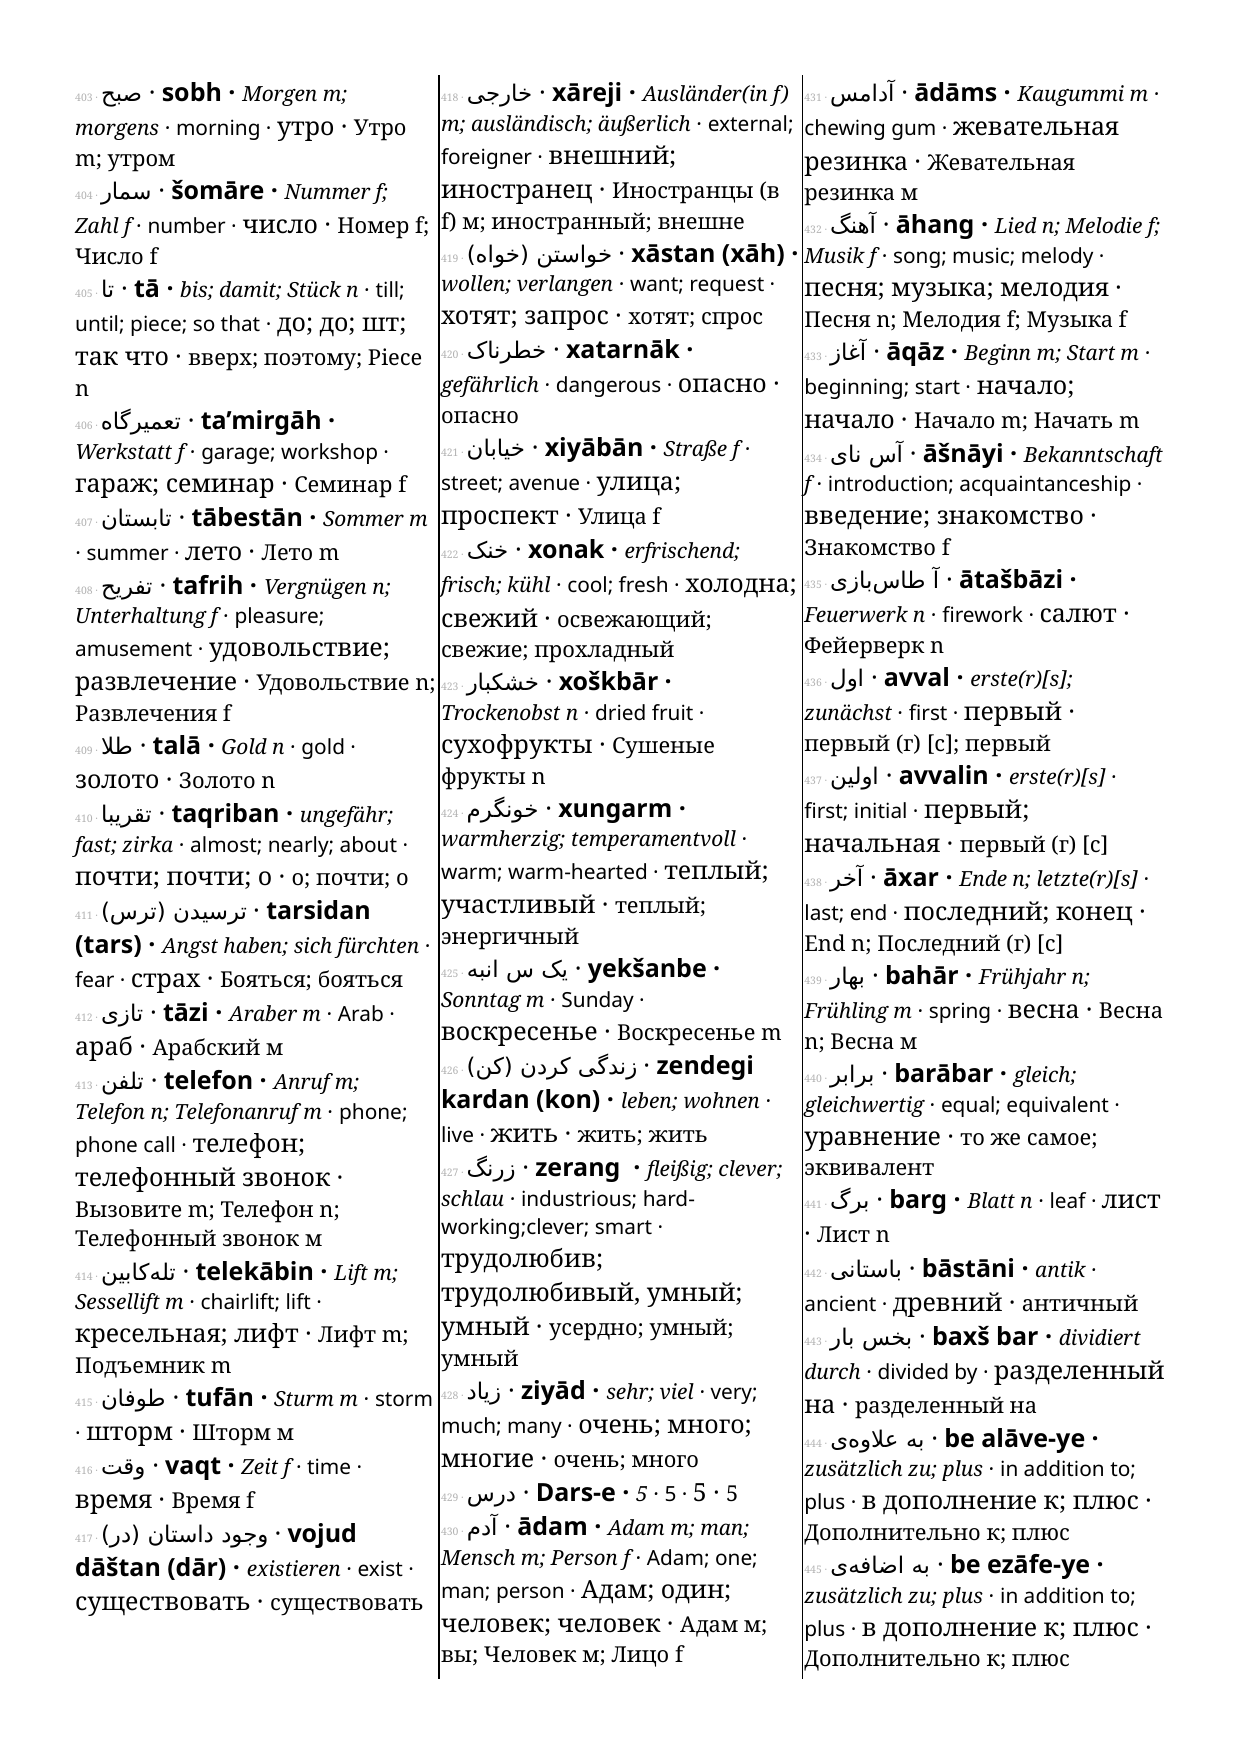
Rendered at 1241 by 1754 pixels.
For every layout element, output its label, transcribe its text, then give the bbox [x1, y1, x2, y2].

text 404 · سمار · šomāre · Nummer f; Zahl f · number · число · Номер f; Число f [75, 173, 436, 271]
text 406 · تعمیرگاه · ta’mirgāh · Werkstatt f · garage; workshop · гараж; семинар · Семинар f [75, 403, 436, 499]
text 443 · بخس بار · baxš bar · dividiert durch · divided by · разделенный на · разделенный на [804, 1318, 1166, 1421]
text 430 · آدم · ādam · Adam m; man; Mensch m; Person f · Adam; one; man; person · Адам; один; человек; человек · Адам м; вы; Человек м; Лицо f [441, 1509, 799, 1669]
text 408 · تفریح · tafrih · Vergnügen n; Unterhaltung f · pleasure; amusement · удовольствие; развлечение · Удовольствие n; Развлечения f [75, 567, 436, 728]
text 419 · خواستن (خواه) · xāstan (xāh) · wollen; verlangen · want; request · хотят; запрос · хотят; спрос [441, 235, 799, 332]
text 437 · اولین · avvalin · erste(r)[s] · first; initial · первый; начальная · первый (г) [с] [804, 758, 1166, 860]
text 438 · آخر · āxar · Ende n; letzte(r)[s] · last; end · последний; конец · End n; Последний (г) [с] [804, 860, 1166, 958]
text 445 · به اضافه‌‌ی · be ezāfe-ye · zusätzlich zu; plus · in addition to; plus · в дополнение к; плюс · Дополнительно к; плюс [804, 1547, 1166, 1673]
text 433 · آغاز · āqāz · Beginn m; Start m · beginning; start · начало; начало · Начало m; Начать m [804, 333, 1166, 436]
text 421 · خیابان · xiyābān · Straße f · street; avenue · улица; проспект · Улица f [441, 430, 799, 532]
text 427 · زرنگ · zerang · fleißig; clever; schlau · industrious; hard-working;clever; smart · трудолюбив; трудолюбивый, умный; умный · усердно; умный; умный [441, 1149, 799, 1372]
text 426 · زندگی کردن (کن) · zendegi kardan (kon) · leben; wohnen · live · жить · жить; жить [441, 1047, 799, 1149]
text 407 · تابستان · tābestān · Sommer m · summer · лето · Лето m [75, 499, 436, 567]
text 416 · وقت · vaqt · Zeit f · time · время · Время f [75, 1448, 436, 1516]
text 429 · درس · Dars-e · 5 · 5 · 5 · 5 [441, 1475, 799, 1509]
text 422 · خنک · xonak · erfrischend; frisch; kühl · cool; fresh · холодна; свежий · освежающий; свежие; прохладный [441, 532, 799, 664]
text 439 · بهار · bahār · Frühjahr n; Frühling m · spring · весна · Весна n; Весна м [804, 958, 1166, 1056]
text 428 · زیاد · ziyād · sehr; viel · very; much; many · очень; много; многие · очень; много [441, 1372, 799, 1475]
text 415 · طوفان · tufān · Sturm m · storm · шторм · Шторм м [75, 1379, 436, 1448]
text 435 · آ طاس‌بازی · ātašbāzi · Feuerwerk n · firework · салют · Фейерверк n [804, 562, 1166, 660]
text 425 · یک س انبه · yekšanbe · Sonntag m · Sunday · воскресенье · Воскресенье m [441, 951, 799, 1047]
text 413 · تلفن · telefon · Anruf m; Telefon n; Telefonanruf m · phone; phone call · телефон; телефонный звонок · Вызовите m; Телефон n; Телефонный звонок м [75, 1063, 436, 1253]
text 440 · برابر · barābar · gleich; gleichwertig · equal; equivalent · уравнение · то же самое; эквивалент [804, 1056, 1166, 1182]
text 409 · طلا · talā · Gold n · gold · золото · Золото n [75, 728, 436, 796]
text 411 · ترسیدن (ترس) · tarsidan (tars) · Angst haben; sich fürchten · fear · страх · Бояться; бояться [75, 893, 436, 995]
text 442 · باستانی · bāstāni · antik · ancient · древний · античный [804, 1250, 1166, 1318]
text 418 · خارجی · xāreji · Ausländer(in f) m; ausländisch; äußerlich · external; foreigner · внешний; иностранец · Иностранцы (в f) м; иностранный; внешне [441, 75, 799, 235]
text 441 · برگ · barg · Blatt n · leaf · лист · Лист n [804, 1182, 1166, 1250]
text 431 · آدامس · ādāms · Kaugummi m · chewing gum · жевательная резинка · Жевательная резинка м [804, 75, 1166, 207]
text 444 · به علاوه‌‌ی · be alāve-ye · zusätzlich zu; plus · in addition to; plus · в дополнение к; плюс · Дополнительно к; плюс [804, 1421, 1166, 1547]
text 436 · اول · avval · erste(r)[s]; zunächst · first · первый · первый (г) [с]; первый [804, 660, 1166, 758]
text 434 · آس نای · āšnāyi · Bekanntschaft f · introduction; acquaintanceship · введение; знакомство · Знакомство f [804, 436, 1166, 562]
text 410 · تقریبا · taqriban · ungefähr; fast; zirka · almost; nearly; about · почти; почти; о · о; почти; о [75, 796, 436, 893]
text 424 · خونگرم · xungarm · warmherzig; temperamentvoll · warm; warm-hearted · теплый; участливый · теплый; энергичный [441, 790, 799, 951]
text 405 · تا · tā · bis; damit; Stück n · till; until; piece; so that · до; до; шт; так что · вверх; поэтому; Piece n [75, 271, 436, 403]
text 403 · صبح · sobh · Morgen m; morgens · morning · утро · Утро m; утром [75, 75, 436, 173]
text 420 · خطرناک · xatarnāk · gefährlich · dangerous · опасно · опасно [441, 332, 799, 430]
text 414 · تله‌کابین · telekābin · Lift m; Sessellift m · chairlift; lift · кресельная; лифт · Лифт m; Подъемник m [75, 1253, 436, 1379]
text 423 · خشکبار · xoškbār · Trockenobst n · dried fruit · сухофрукты · Сушеные фрукты n [441, 664, 799, 790]
text 412 · تازی · tāzi · Araber m · Arab · араб · Арабский м [75, 995, 436, 1063]
text 432 · آهنگ · āhang · Lied n; Melodie f; Musik f · song; music; melody · песня; музыка; мелодия · Песня n; Мелодия f; Музыка f [804, 207, 1166, 333]
text 417 · وجود داستان (در) · vojud dāštan (dār) · existieren · exist · существовать · существовать [75, 1516, 436, 1618]
